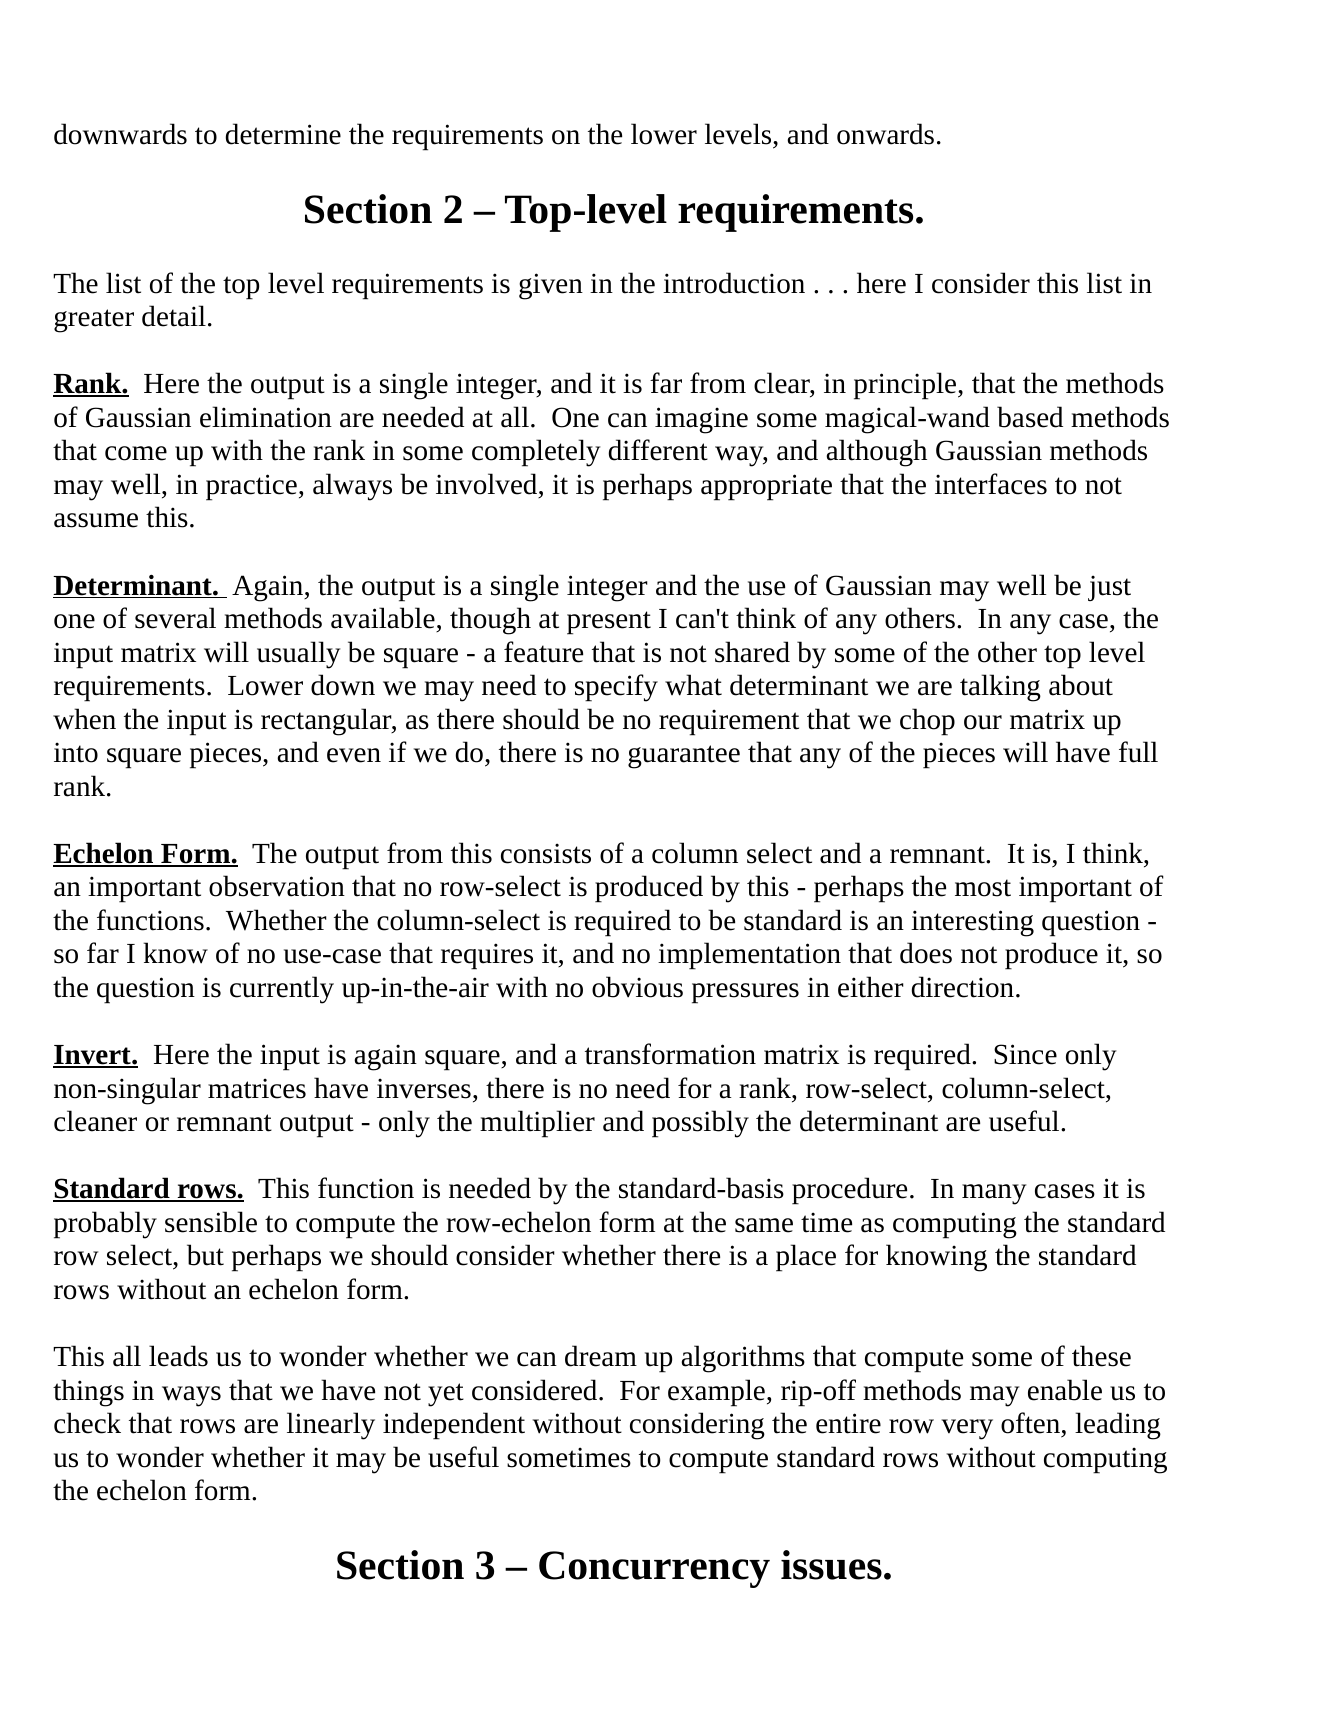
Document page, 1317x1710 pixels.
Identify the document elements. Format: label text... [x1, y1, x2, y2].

text Rank. Here the output is a single integer, and it is far from clear, in principle, that the methods of Gaussian elimination are needed at all. One can imagine some magical-wand based methods that come up with the rank in some completely different way, and although Gaussian methods may well, in practice, always be involved, it is perhaps appropriate that the interfaces to not assume this. [53, 366, 1174, 534]
text Standard rows. This function is needed by the standard-basis procedure. In many cases it is probably sensible to compute the row-echelon form at the same time as computing the standard row select, but perhaps we should consider whether there is a place for knowing the standard rows without an echelon form. [53, 1171, 1174, 1306]
text Section 3 – Concurrency issues. [53, 1540, 1174, 1588]
text Invert. Here the input is again square, and a transformation matrix is required. Since only non-singular matrices have inverses, there is no need for a rank, row-select, column-select, cleaner or remnant output - only the multiplier and possibly the determinant are useful. [53, 1037, 1174, 1138]
text Echelon Form. The output from this consists of a column select and a remnant. It is, I think, an important observation that no row-select is produced by this - perhaps the most important of the functions. Whether the column-select is required to be standard is an interesting question - so far I know of no use-case that requires it, and no implementation that does not produce it, so the question is currently up-in-the-air with no obvious pressures in either direction. [53, 836, 1174, 1004]
text This all leads us to wonder whether we can dream up algorithms that compute some of these things in ways that we have not yet considered. For example, rip-off methods may enable us to check that rows are linearly independent without considering the entire row very often, leading us to wonder whether it may be useful sometimes to compute standard rows without computing the echelon form. [53, 1339, 1174, 1507]
text Section 2 – Top-level requirements. [53, 184, 1174, 232]
text Determinant. Again, the output is a single integer and the use of Gaussian may well be just one of several methods available, though at present I can't think of any others. In any case, the input matrix will usually be square - a feature that is not shared by some of the other top level requirements. Lower down we may need to specify what determinant we are talking about when the input is rectangular, as there should be no requirement that we chop our matrix up into square pieces, and even if we do, there is no guarantee that any of the pieces will have full rank. [53, 568, 1174, 802]
text The list of the top level requirements is given in the introduction . . . here I consider this list in greater detail. [53, 266, 1174, 333]
text downwards to determine the requirements on the lower levels, and onwards. [53, 117, 1174, 151]
